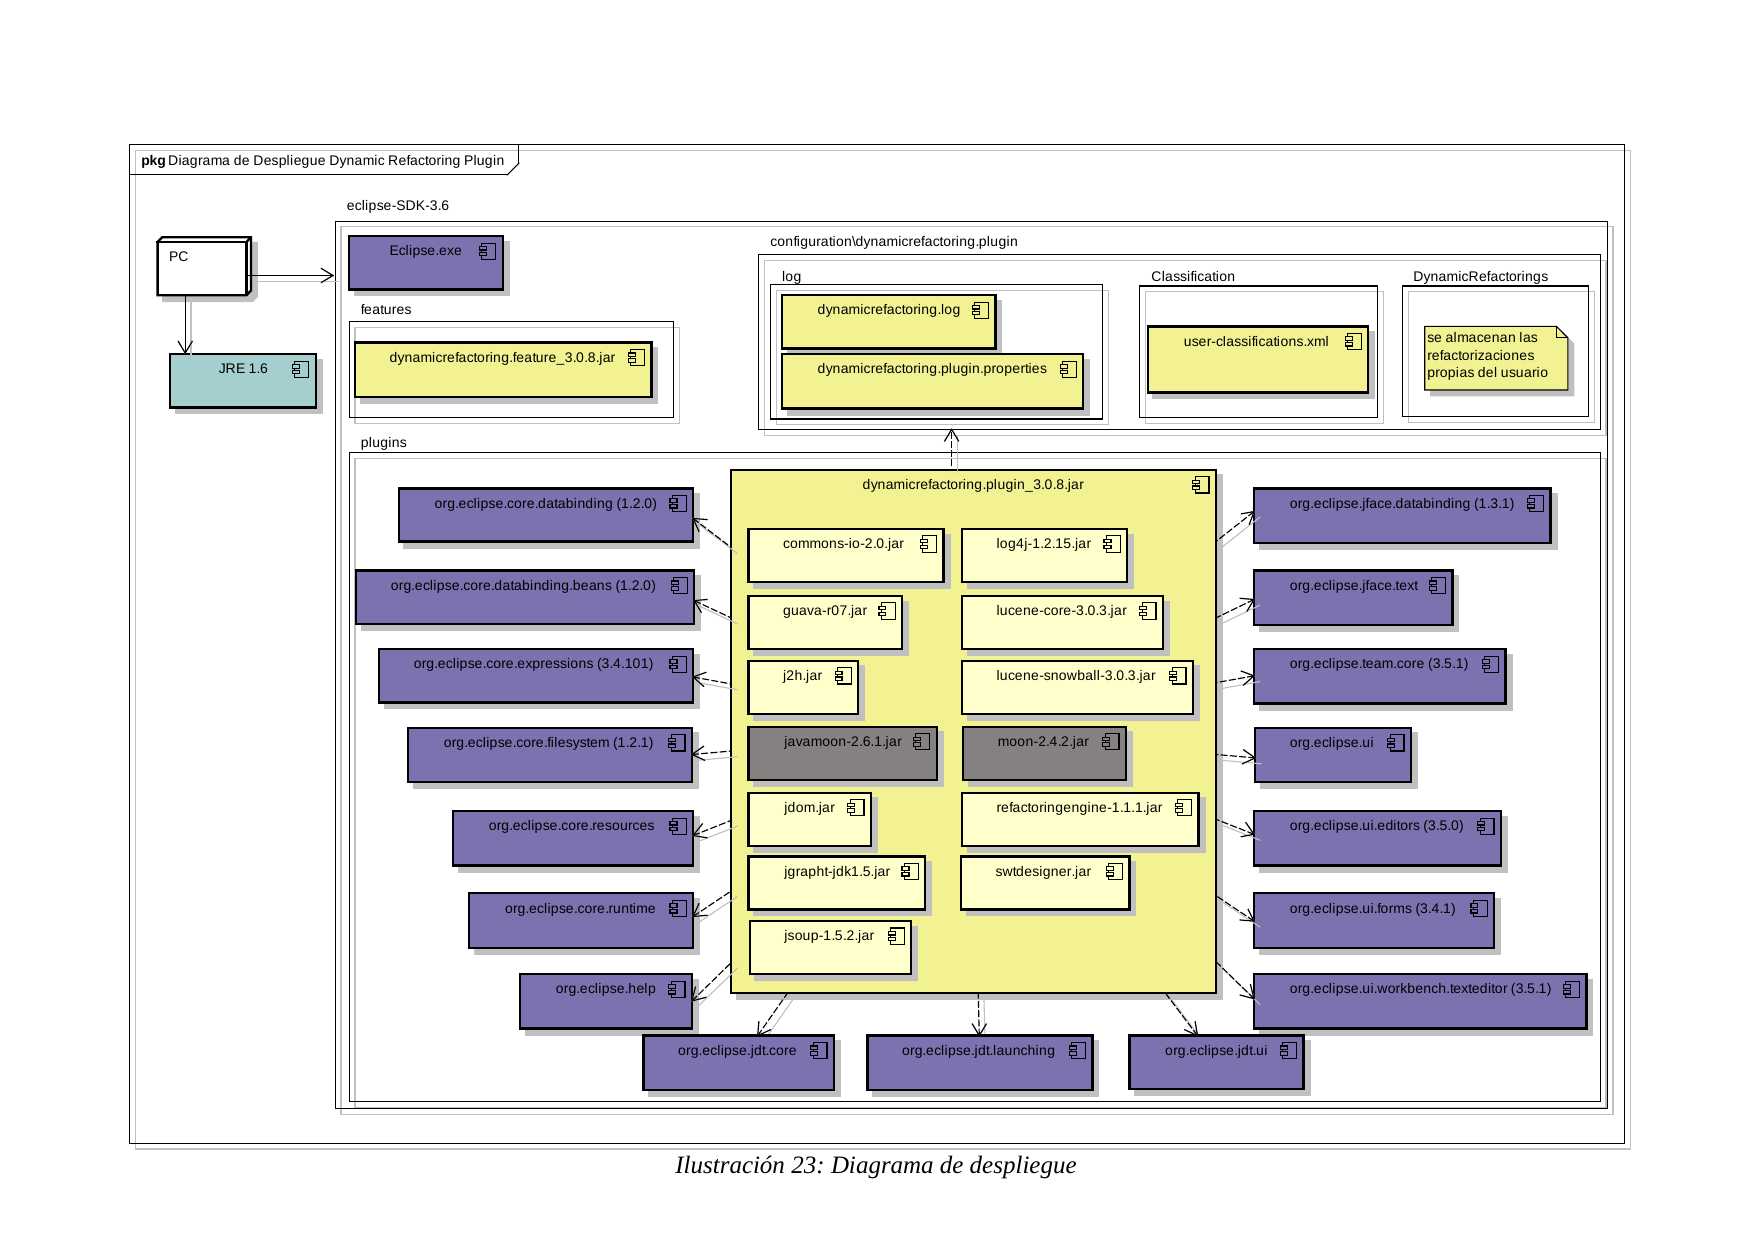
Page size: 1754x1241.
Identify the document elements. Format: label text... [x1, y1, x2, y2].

text Ilustración 23: Diagrama de despliegue [118, 131, 1636, 1178]
